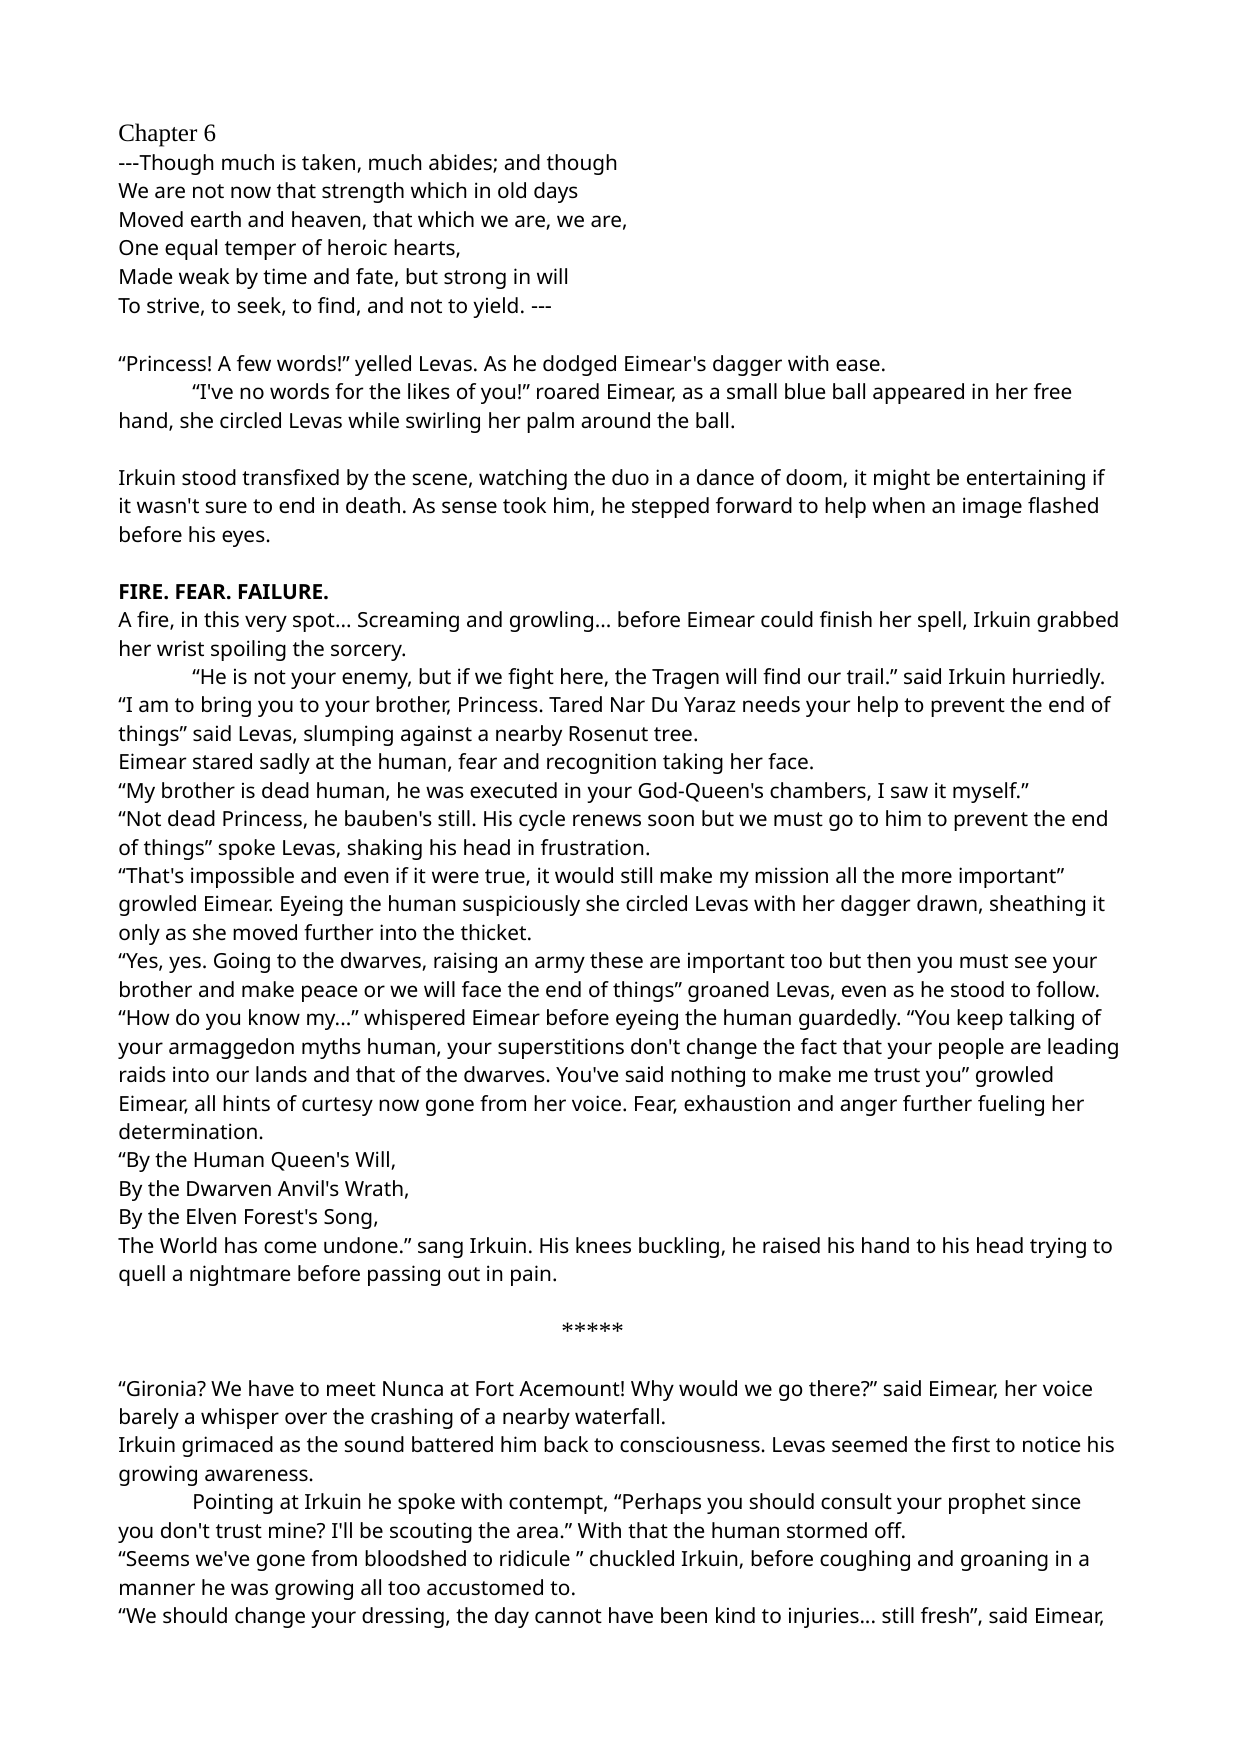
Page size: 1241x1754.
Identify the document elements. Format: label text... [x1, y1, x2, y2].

text “That's impossible and even if it were true, it would still make my mission all the more important” growled Eimear. Eyeing the human suspiciously she circled Levas with her dagger drawn, sheathing it only as she moved further into the thicket. [118, 861, 1122, 946]
text “How do you know my...” whispered Eimear before eyeing the human guardedly. “You keep talking of your armaggedon myths human, your superstitions don't change the fact that your people are leading raids into our lands and that of the dwarves. You've said nothing to make me trust you” growled Eimear, all hints of curtesy now gone from her voice. Fear, exhaustion and anger further fueling her determination. [118, 1003, 1122, 1146]
text ---Though much is taken, much abides; and though [118, 147, 1122, 177]
text FIRE. FEAR. FAILURE. A fire, in this very spot... Screaming and growling... before Eimear could finish her spell, Irkuin grabbed her wrist spoiling the sorcery. [118, 577, 1122, 662]
text “I've no words for the likes of you!” roared Eimear, as a small blue ball appeared in her free hand, she circled Levas while swirling her palm around the ball. [118, 377, 1122, 434]
text “Princess! A few words!” yelled Levas. As he dodged Eimear's dagger with ease. [118, 349, 1122, 377]
text “By the Human Queen's Will, [118, 1146, 1122, 1174]
text By the Elven Forest's Song, [118, 1202, 1122, 1231]
text To strive, to seek, to find, and not to yield. --- [118, 290, 1122, 320]
text “Yes, yes. Going to the dwarves, raising an army these are important too but then you must see your brother and make peace or we will face the end of things” groaned Levas, even as he stood to follow. [118, 946, 1122, 1003]
text Irkuin grimaced as the sound battered him back to consciousness. Levas seemed the first to notice his growing awareness. [118, 1431, 1122, 1487]
text “Not dead Princess, he bauben's still. His cycle renews soon but we must go to him to prevent the end of things” spoke Levas, shaking his head in frustration. [118, 804, 1122, 861]
text Pointing at Irkuin he spoke with contempt, “Perhaps you should consult your prophet since you don't trust mine? I'll be scouting the area.” With that the human stormed off. [118, 1487, 1122, 1544]
text We are not now that strength which in old days [118, 177, 1122, 205]
text The World has come undone.” sang Irkuin. His knees buckling, he raised his hand to his head trying to quell a nightmare before passing out in pain. [118, 1231, 1122, 1288]
text “He is not your enemy, but if we fight here, the Tragen will find our trail.” said Irkuin hurriedly. “I am to bring you to your brother, Princess. Tared Nar Du Yaraz needs your help to prevent the end of things” said Levas, slumping against a nearby Rosenut tree. Eimear stared sadly at the human, fear and recognition taking her face. [118, 662, 1122, 776]
text Chapter 6 [118, 118, 1122, 147]
text “My brother is dead human, he was executed in your God-Queen's chambers, I saw it myself.” [118, 776, 1122, 804]
text “Gironia? We have to meet Nunca at Fort Acemount! Why would we go there?” said Eimear, her voice barely a whisper over the crashing of a nearby waterfall. [118, 1374, 1122, 1431]
text One equal temper of heroic hearts, [118, 233, 1122, 262]
text ***** [118, 1316, 1122, 1345]
text Moved earth and heaven, that which we are, we are, [118, 205, 1122, 233]
text “Seems we've gone from bloodshed to ridicule ” chuckled Irkuin, before coughing and groaning in a manner he was growing all too accustomed to. [118, 1544, 1122, 1601]
text By the Dwarven Anvil's Wrath, [118, 1174, 1122, 1202]
text Made weak by time and fate, but strong in will [118, 262, 1122, 290]
text “We should change your dressing, the day cannot have been kind to injuries... still fresh”, said Eimear, [118, 1601, 1122, 1629]
text Irkuin stood transfixed by the scene, watching the duo in a dance of doom, it might be entertaining if it wasn't sure to end in death. As sense took him, he stepped forward to help when an image flashed before his eyes. [118, 463, 1122, 577]
